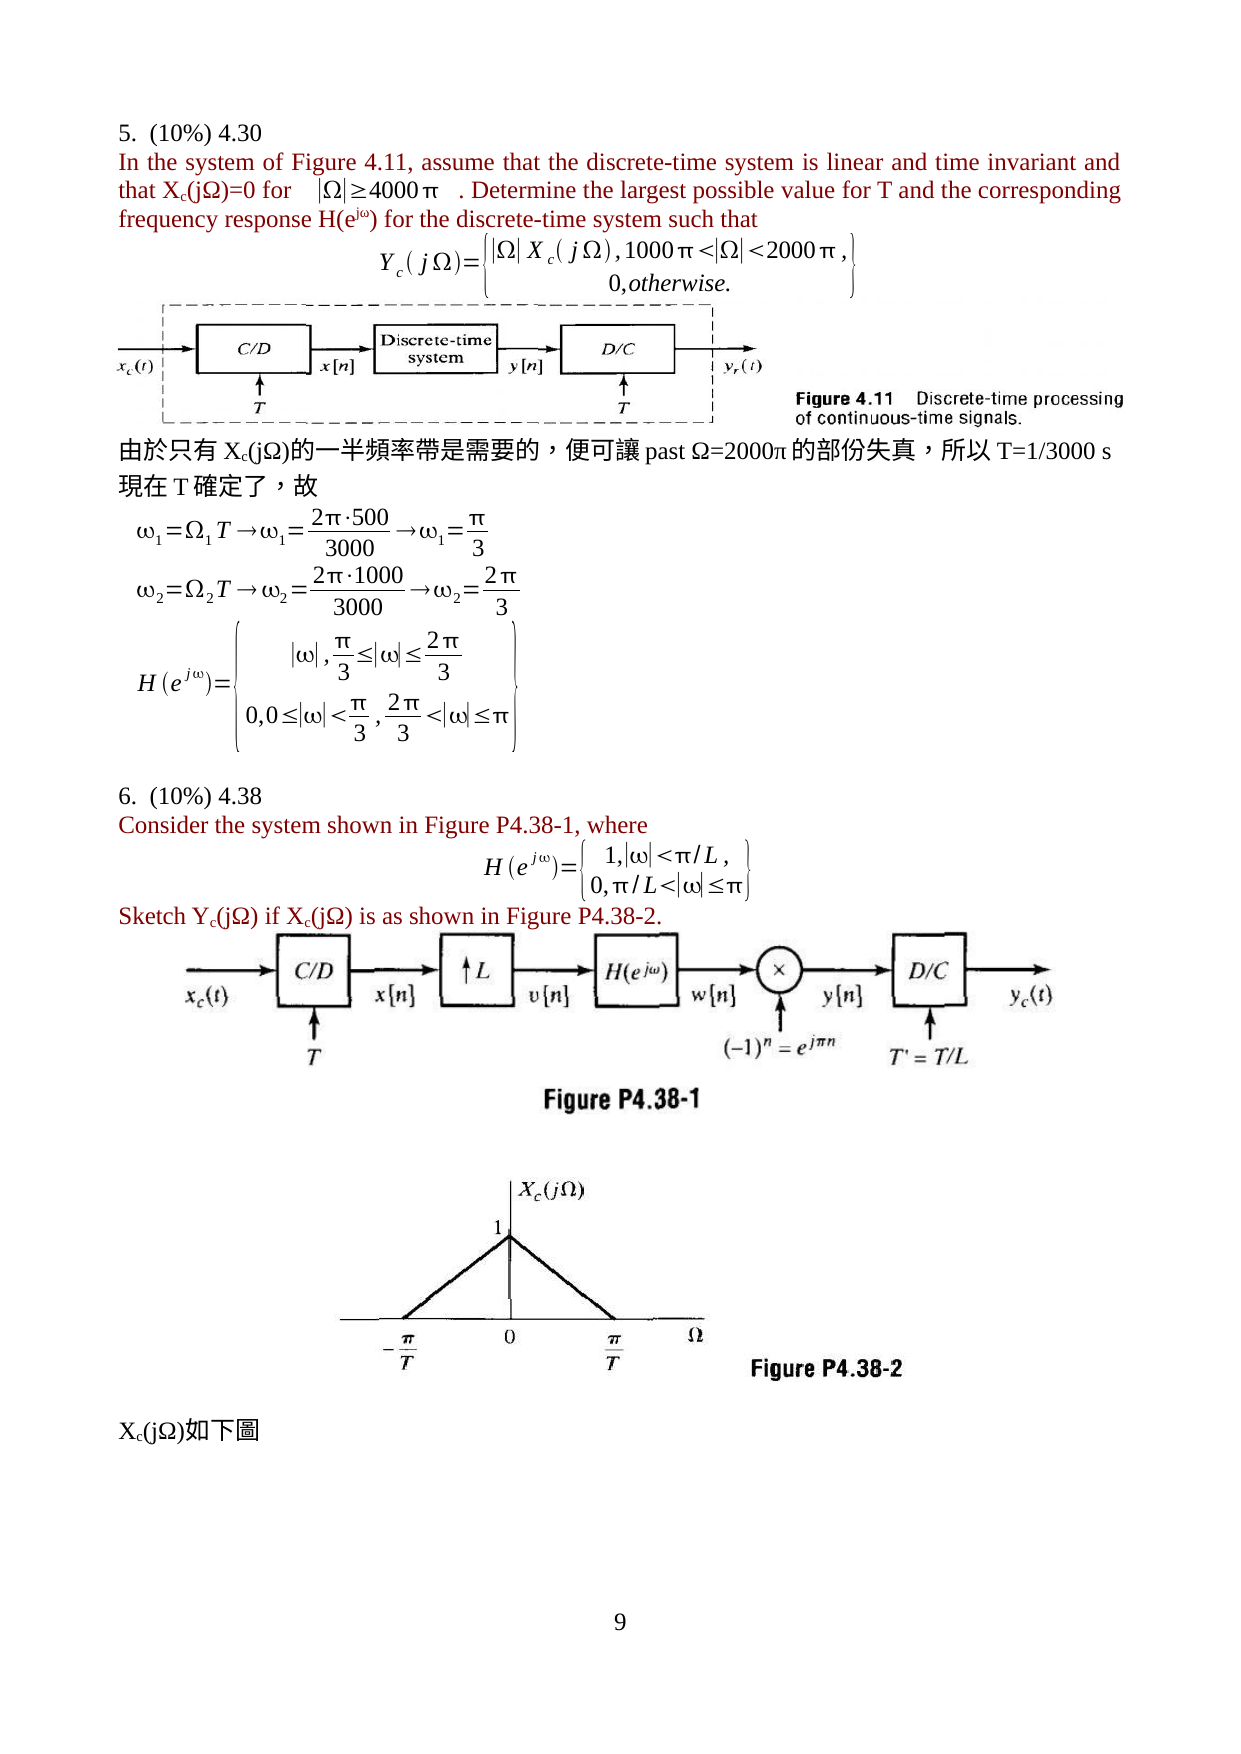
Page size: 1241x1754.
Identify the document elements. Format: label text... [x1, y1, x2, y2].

text Xc(jΩ)如下圖 [118, 1410, 1122, 1447]
text 現在T確定了，故 [118, 467, 1122, 503]
text 5. (10%) 4.30 [118, 118, 1122, 147]
text 6. (10%) 4.38 [118, 781, 1122, 810]
picture [113, 299, 1127, 431]
text In the system of Figure 4.11, assume that the discrete-time system is linear and time invariant and that Xc(jΩ)=0 for . Determine the largest possible value for T and the corresponding frequency response H(ejω) for the discrete-time system such that [118, 147, 1122, 233]
picture [333, 1177, 907, 1382]
text Sketch Yc(jΩ) if Xc(jΩ) is as shown in Figure P4.38-2. [118, 901, 1122, 930]
text Consider the system shown in Figure P4.38-1, where [118, 810, 1122, 839]
picture [183, 930, 1057, 1120]
text 由於只有Xc(jΩ)的一半頻率帶是需要的，便可讓past Ω=2000π的部份失真，所以T=1/3000 s [118, 431, 1122, 467]
